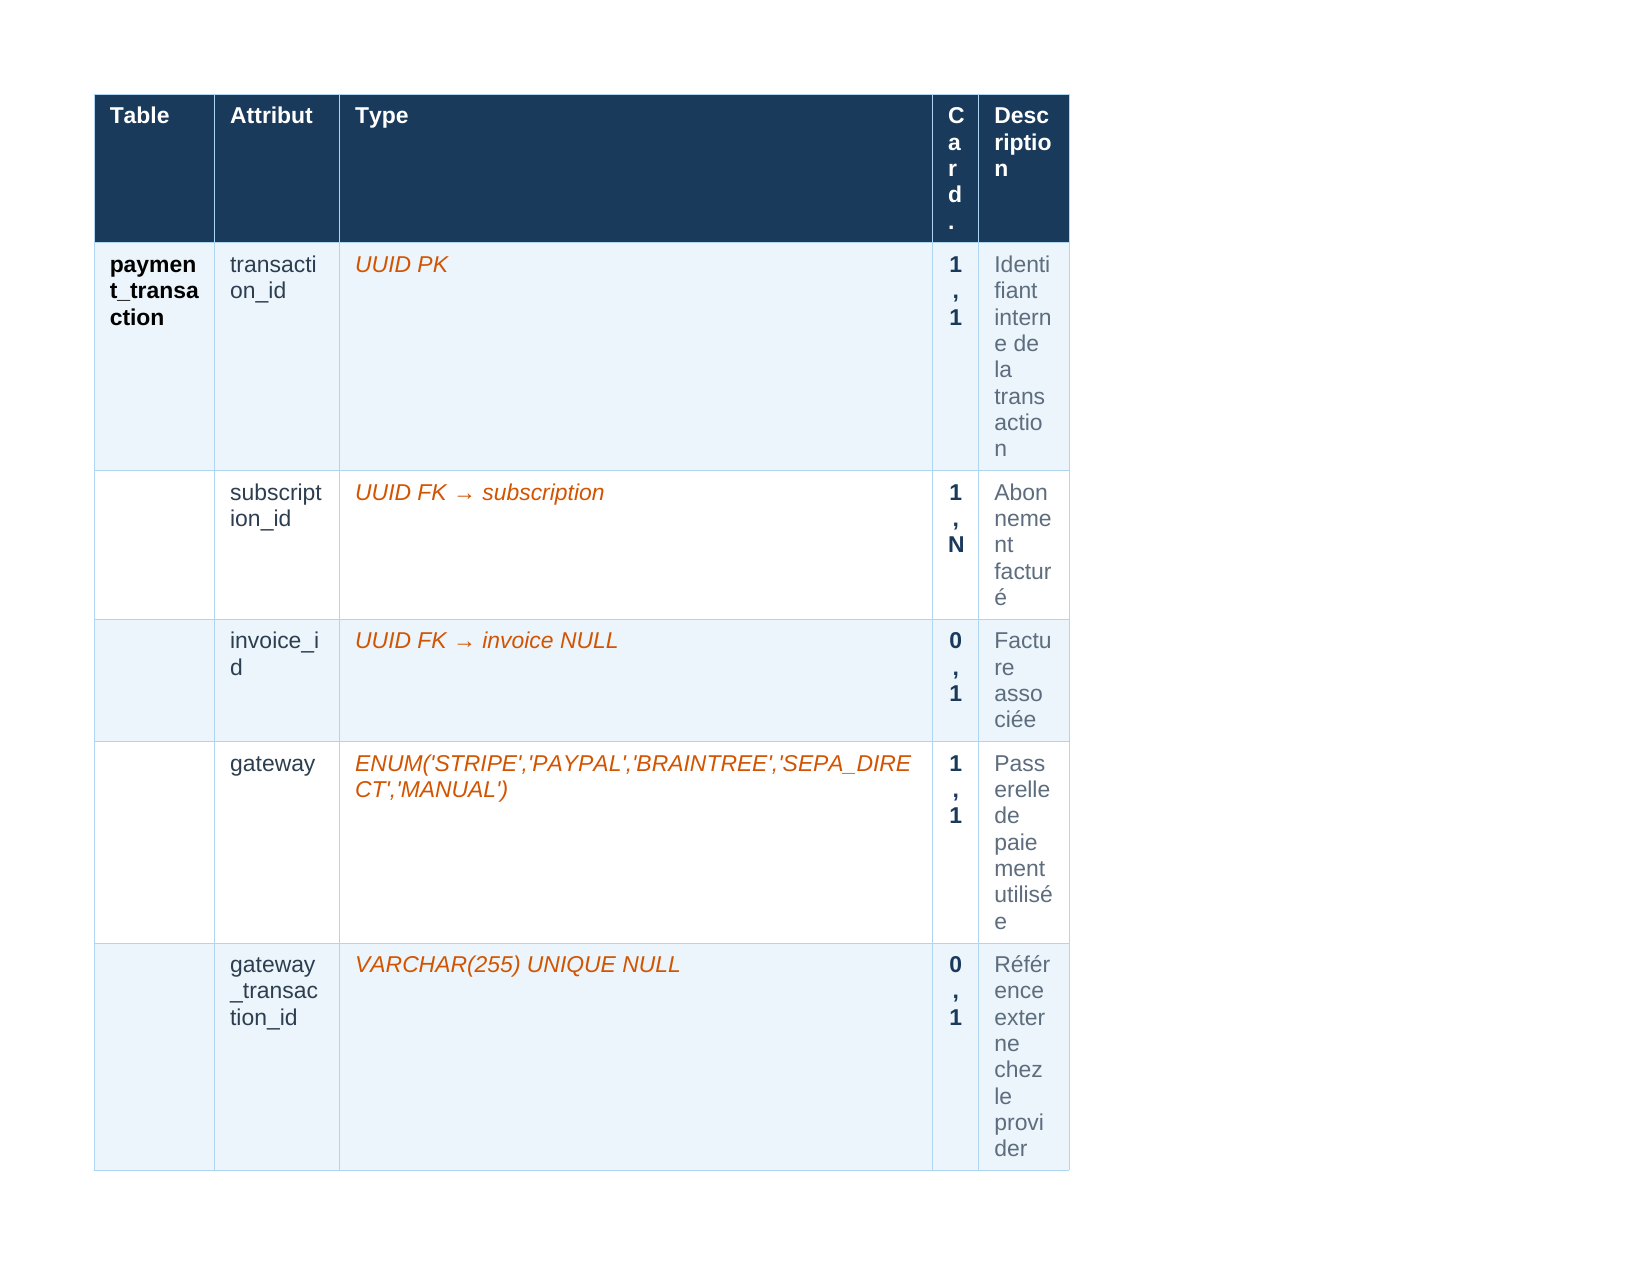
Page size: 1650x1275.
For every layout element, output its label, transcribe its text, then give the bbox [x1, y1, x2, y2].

table_cell UUID PK [340, 243, 932, 470]
table_cell 0,1 [933, 620, 978, 741]
table_cell UUID FK → subscription [340, 471, 932, 619]
table_cell [95, 620, 214, 741]
table_cell [95, 471, 214, 619]
table_cell UUID FK → invoice NULL [340, 620, 932, 741]
table_cell Passerelle de paiement utilisée [979, 742, 1069, 942]
table_cell subscription_id [215, 471, 339, 619]
table_cell 1,1 [933, 243, 978, 470]
table_cell gateway [215, 742, 339, 942]
table_cell [95, 944, 214, 1170]
table_header Table [95, 95, 214, 242]
table_cell Référence externe chez le provider [979, 944, 1069, 1170]
table_header Attribut [215, 95, 339, 242]
table_cell Facture associée [979, 620, 1069, 741]
table_header Description [979, 95, 1069, 242]
table_cell Identifiant interne de la transaction [979, 243, 1069, 470]
table_cell payment_transaction [95, 243, 214, 470]
table_cell invoice_id [215, 620, 339, 741]
table_cell 0,1 [933, 944, 978, 1170]
table_cell [95, 742, 214, 942]
table_header Card. [933, 95, 978, 242]
table_cell VARCHAR(255) UNIQUE NULL [340, 944, 932, 1170]
table_cell transaction_id [215, 243, 339, 470]
table_cell 1,1 [933, 742, 978, 942]
table_cell 1,N [933, 471, 978, 619]
table_header Type [340, 95, 932, 242]
table_cell ENUM('STRIPE','PAYPAL','BRAINTREE','SEPA_DIRECT','MANUAL') [340, 742, 932, 942]
table_cell gateway_transaction_id [215, 944, 339, 1170]
table_cell Abonnement facturé [979, 471, 1069, 619]
